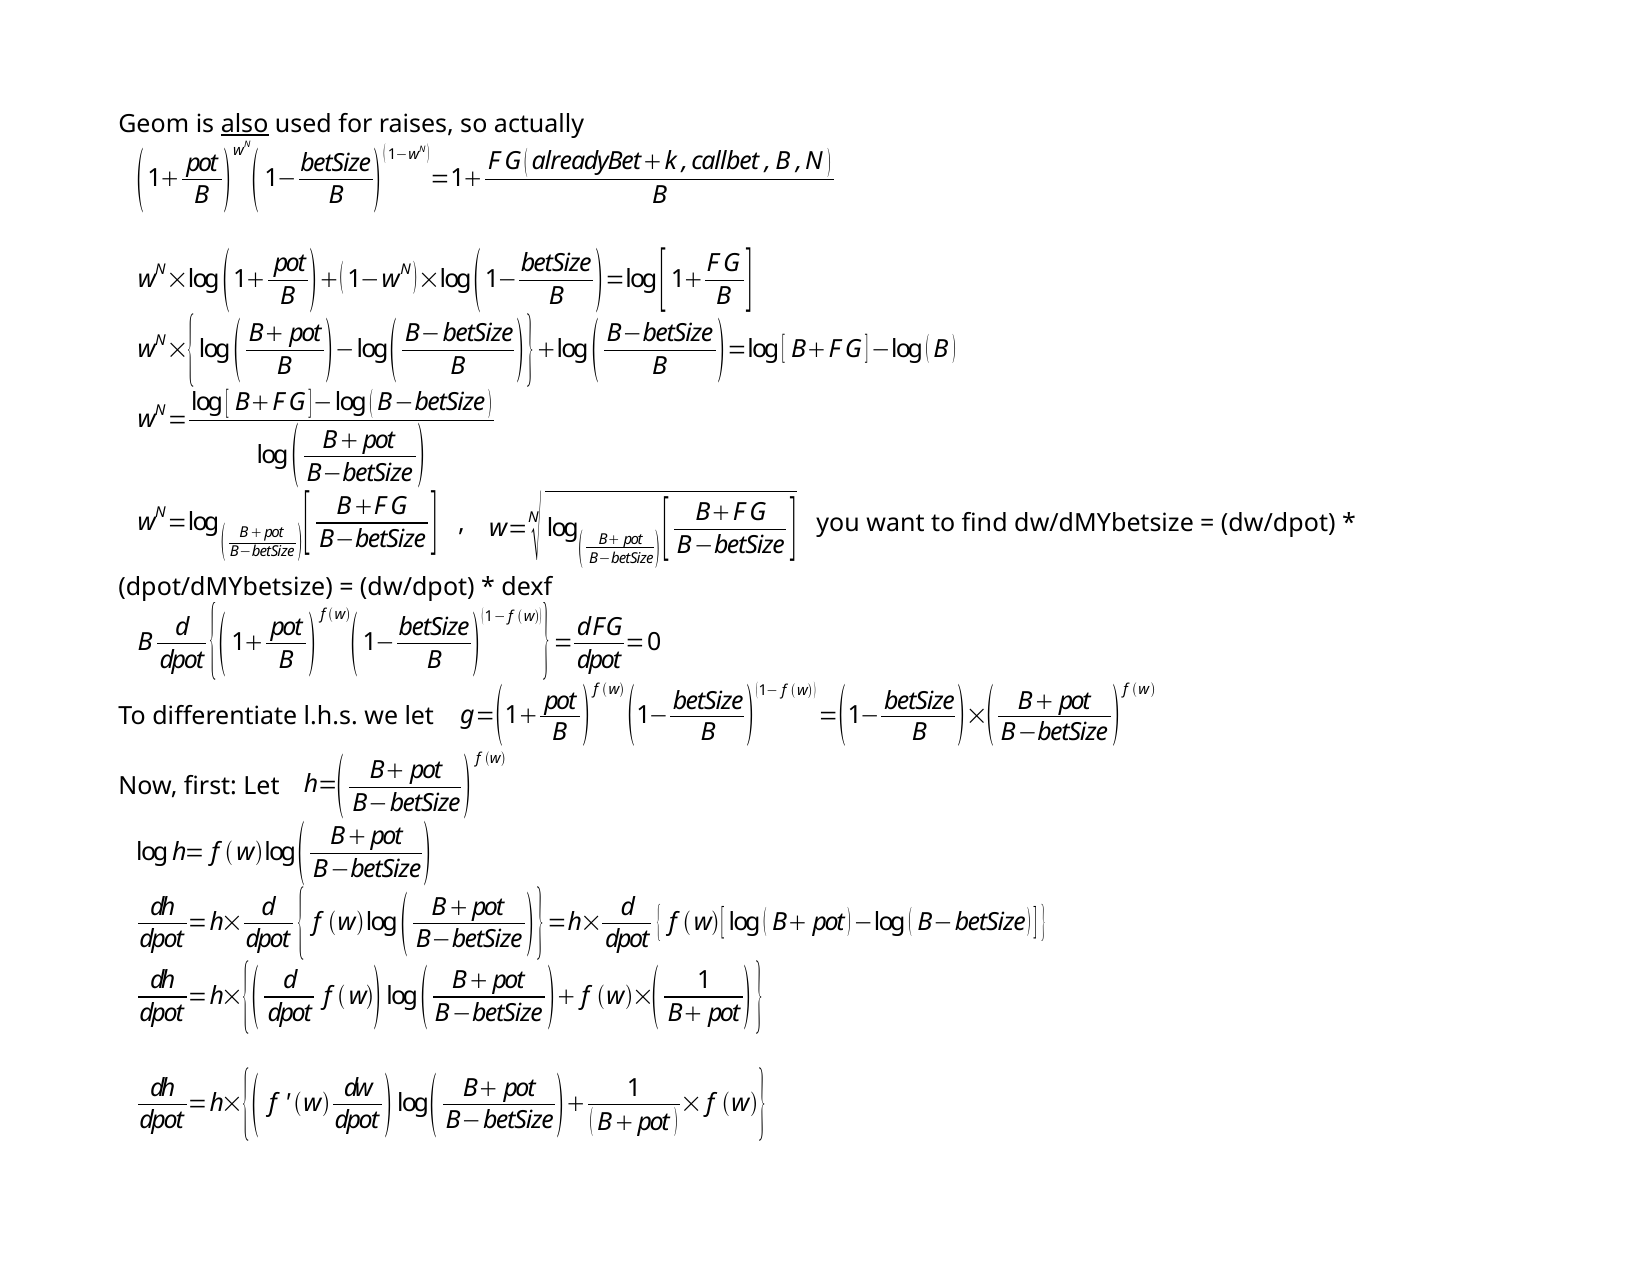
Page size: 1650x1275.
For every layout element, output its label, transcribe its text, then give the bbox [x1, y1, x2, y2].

text Geom is also used for raises, so actually [118, 106, 1532, 140]
text To differentiate l.h.s. we let [118, 680, 1532, 749]
text , you want to find dw/dMYbetsize = (dw/dpot) * (dpot/dMYbetsize) = (dw/dpot) * dexf [118, 489, 1532, 602]
text Now, first: Let [118, 749, 1532, 820]
